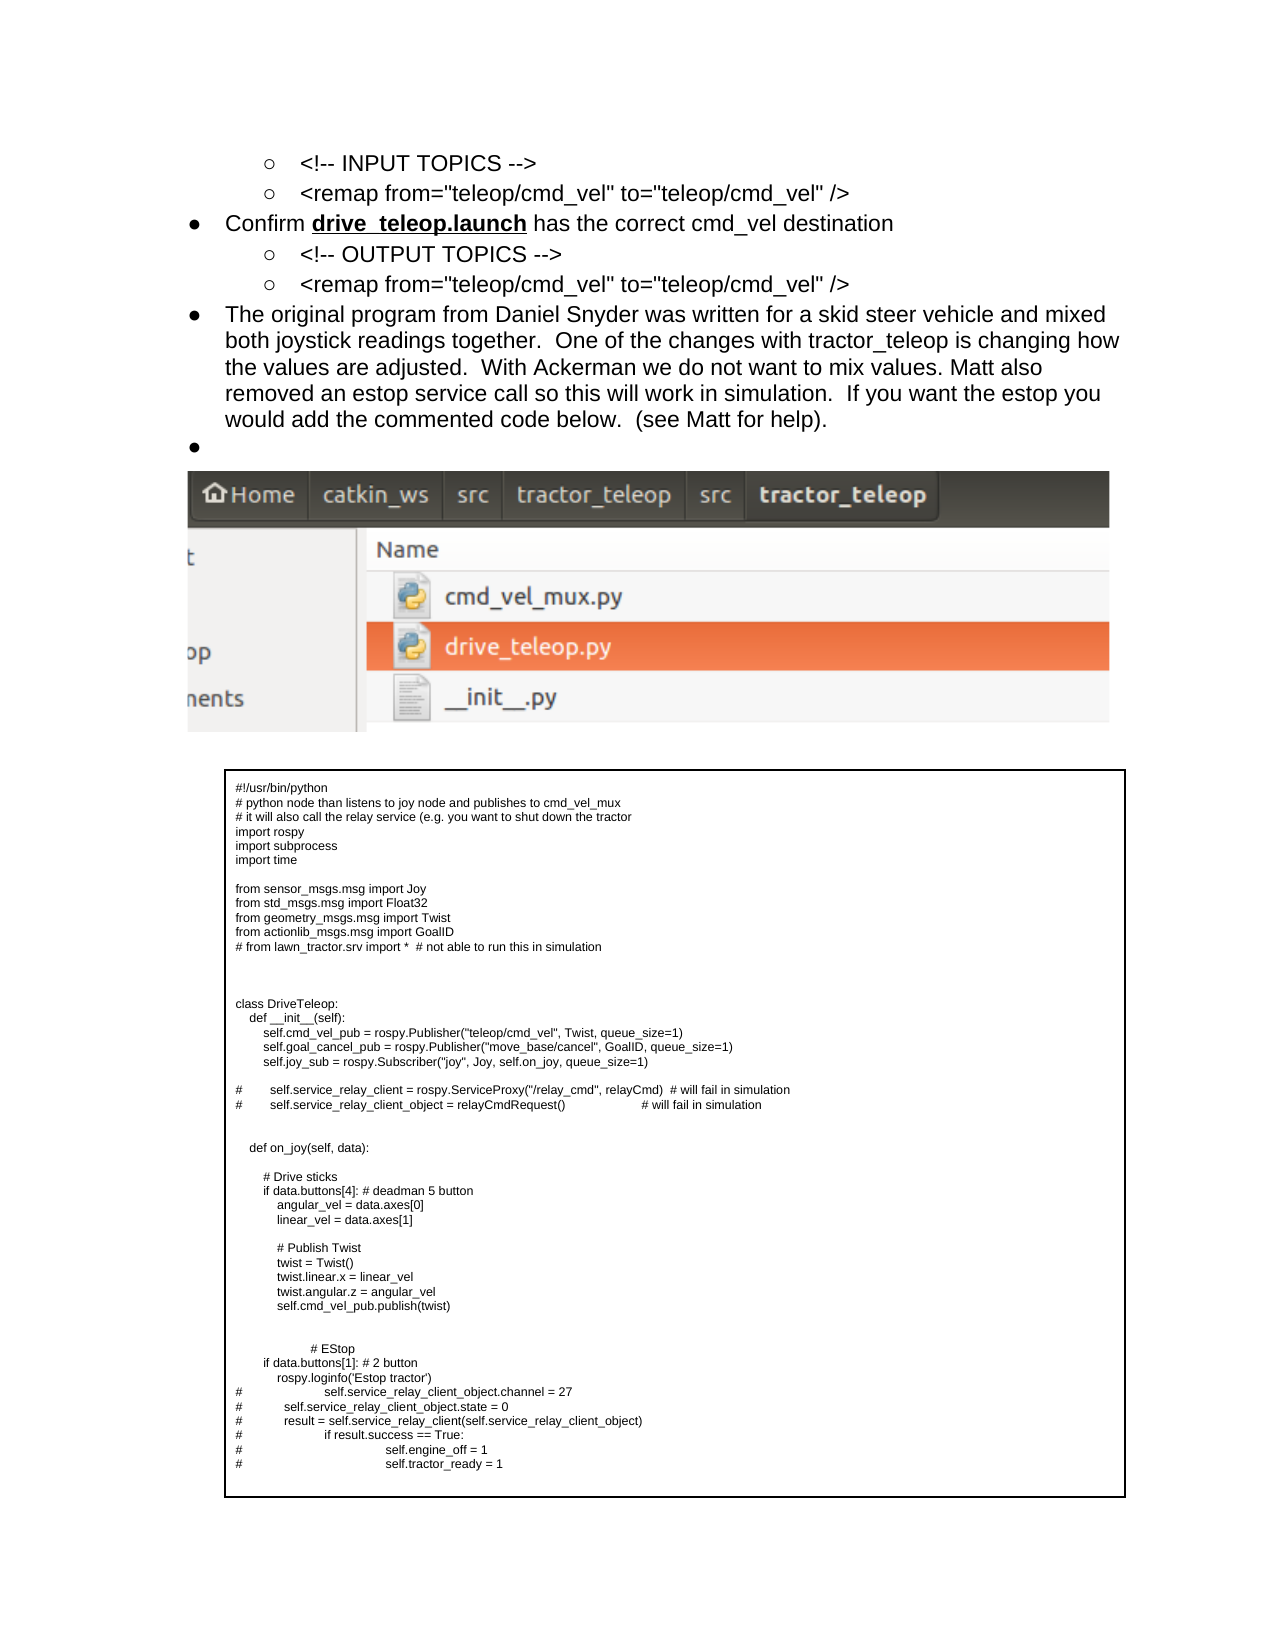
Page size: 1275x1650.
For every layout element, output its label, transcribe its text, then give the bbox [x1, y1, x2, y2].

list <!-- INPUT TOPICS --> [262, 150, 1125, 176]
picture [187, 471, 1110, 732]
list The original program from Daniel Snyder was written for a skid steer vehicle and mixed both joystick readings together. One of the changes with tractor_teleop is changing how the values are adjusted. With Ackerman we do not want to mix values. Matt also removed an estop service call so this will work in simulation. If you want the estop you would add the commented code below. (see Matt for help). [187, 301, 1125, 433]
list <remap from="teleop/cmd_vel" to="teleop/cmd_vel" /> [262, 180, 1125, 207]
list Confirm drive_teleop.launch has the correct cmd_vel destination [187, 210, 1125, 237]
table_header #!/usr/bin/python # python node than listens to joy node and publishes to cmd_vel_mux # it will also call the relay service (e.g. you want to shut down the tractor import rospy import subprocess import time from sensor_msgs.msg import Joy from std_msgs.msg import Float32 from geometry_msgs.msg import Twist from actionlib_msgs.msg import GoalID # from lawn_tractor.srv import * # not able to run this in simulation class DriveTeleop: def __init__(self): self.cmd_vel_pub = rospy.Publisher("teleop/cmd_vel", Twist, queue_size=1) self.goal_cancel_pub = rospy.Publisher("move_base/cancel", GoalID, queue_size=1) self.joy_sub = rospy.Subscriber("joy", Joy, self.on_joy, queue_size=1) # self.service_relay_client = rospy.ServiceProxy("/relay_cmd", relayCmd) # will fail in simulation # self.service_relay_client_object = relayCmdRequest() # will fail in simulation def on_joy(self, data): # Drive sticks if data.buttons[4]: # deadman 5 button angular_vel = data.axes[0] linear_vel = data.axes[1] # Publish Twist twist = Twist() twist.linear.x = linear_vel twist.angular.z = angular_vel self.cmd_vel_pub.publish(twist) # EStop if data.buttons[1]: # 2 button rospy.loginfo('Estop tractor') # self.service_relay_client_object.channel = 27 # self.service_relay_client_object.state = 0 # result = self.service_relay_client(self.service_relay_client_object) # if result.success == True: # self.engine_off = 1 # self.tractor_ready = 1 [226, 771, 1124, 1496]
list <remap from="teleop/cmd_vel" to="teleop/cmd_vel" /> [262, 271, 1125, 297]
list <!-- OUTPUT TOPICS --> [262, 241, 1125, 267]
